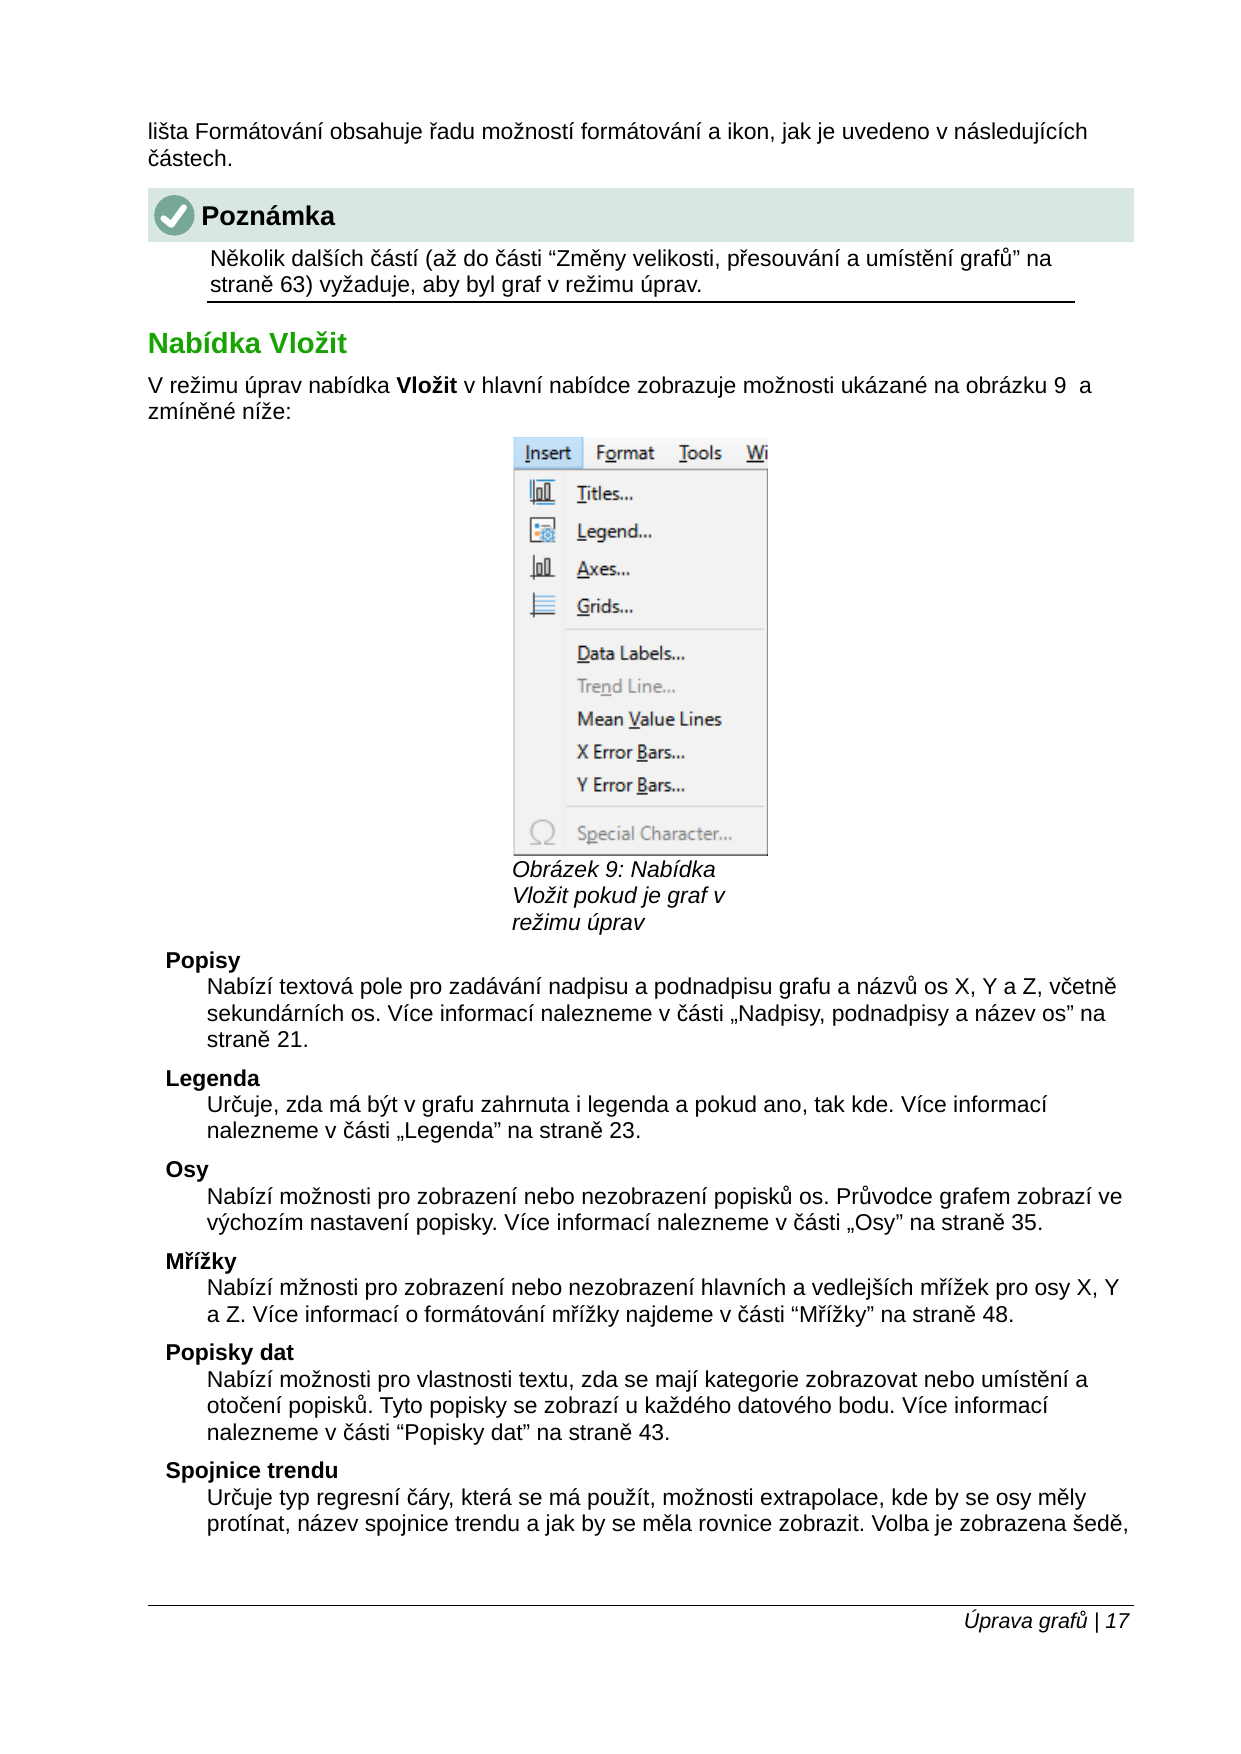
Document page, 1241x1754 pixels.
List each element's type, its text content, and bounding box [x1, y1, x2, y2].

text Obrázek 9: Nabídka Vložit pokud je graf v režimu úprav [512, 437, 770, 935]
text Popisky dat [165, 1339, 1134, 1366]
picture [513, 437, 768, 856]
text Mřížky [165, 1248, 1134, 1274]
text Nabízí možnosti pro zobrazení nebo nezobrazení popisků os. Průvodce grafem zobrazí ve výchozím nastavení popisky. Více informací nalezneme v části „Osy” na straně 32. [207, 1183, 1134, 1235]
text lišta Formátování obsahuje řadu možností formátování a ikon, jak je uvedeno v následujících částech. [148, 118, 1134, 171]
text Legenda [165, 1065, 1134, 1091]
text Spojnice trendu [165, 1457, 1134, 1484]
text Několik dalších částí (až do části “Změna velikosti, přesouvání a umístění grafů” na straně 60) vyžaduje, aby byl graf v režimu úprav. [207, 242, 1075, 301]
subtitle Nabídka Vložit [148, 326, 1134, 360]
text Nabízí textová pole pro zadávání nadpisu a podnadpisu grafu a názvů os X, Y a Z, včetně sekundárních os. Více informací nalezneme v části „Nadpisy, podnadpisy a názvy os” na straně 20. [207, 973, 1134, 1052]
text Určuje, zda má být v grafu zahrnuta i legenda a pokud ano, tak kde. Více informací nalezneme v části „Legenda” na straně 22. [207, 1091, 1134, 1144]
text Nabízí mžnosti pro zobrazení nebo nezobrazení hlavních a vedlejších mřížek pro osy X, Y a Z. Více informací o formátování mřížky najdeme v části “Mřížky” na straně 45. [207, 1274, 1134, 1327]
text V režimu úprav nabídka Vložit v hlavní nabídce zobrazuje možnosti ukázané na obrázku 9 a zmíněné níže: [148, 372, 1134, 424]
text Nabízí možnosti pro vlastnosti textu, zda se mají kategorie zobrazovat nebo umístění a otočení popisků. Tyto popisky se zobrazí u každého datového bodu. Více informací nalezneme v části “Popisky dat” na straně 40. [207, 1366, 1134, 1445]
subtitle Poznámka [148, 188, 1134, 242]
text Osy [165, 1156, 1134, 1183]
text Určuje typ regresní čáry, která se má použít, možnosti extrapolace, kde by se osy měly protínat, název spojnice trendu a jak by se měla rovnice zobrazit. Volba je zobrazena šedě, dokud není vybrána datová řada. Více informací nalezneme v části „Spojnice trendu a přímky střední hodnoty" na straně 50.. [207, 1484, 1134, 1536]
text Popisy [165, 947, 1134, 973]
